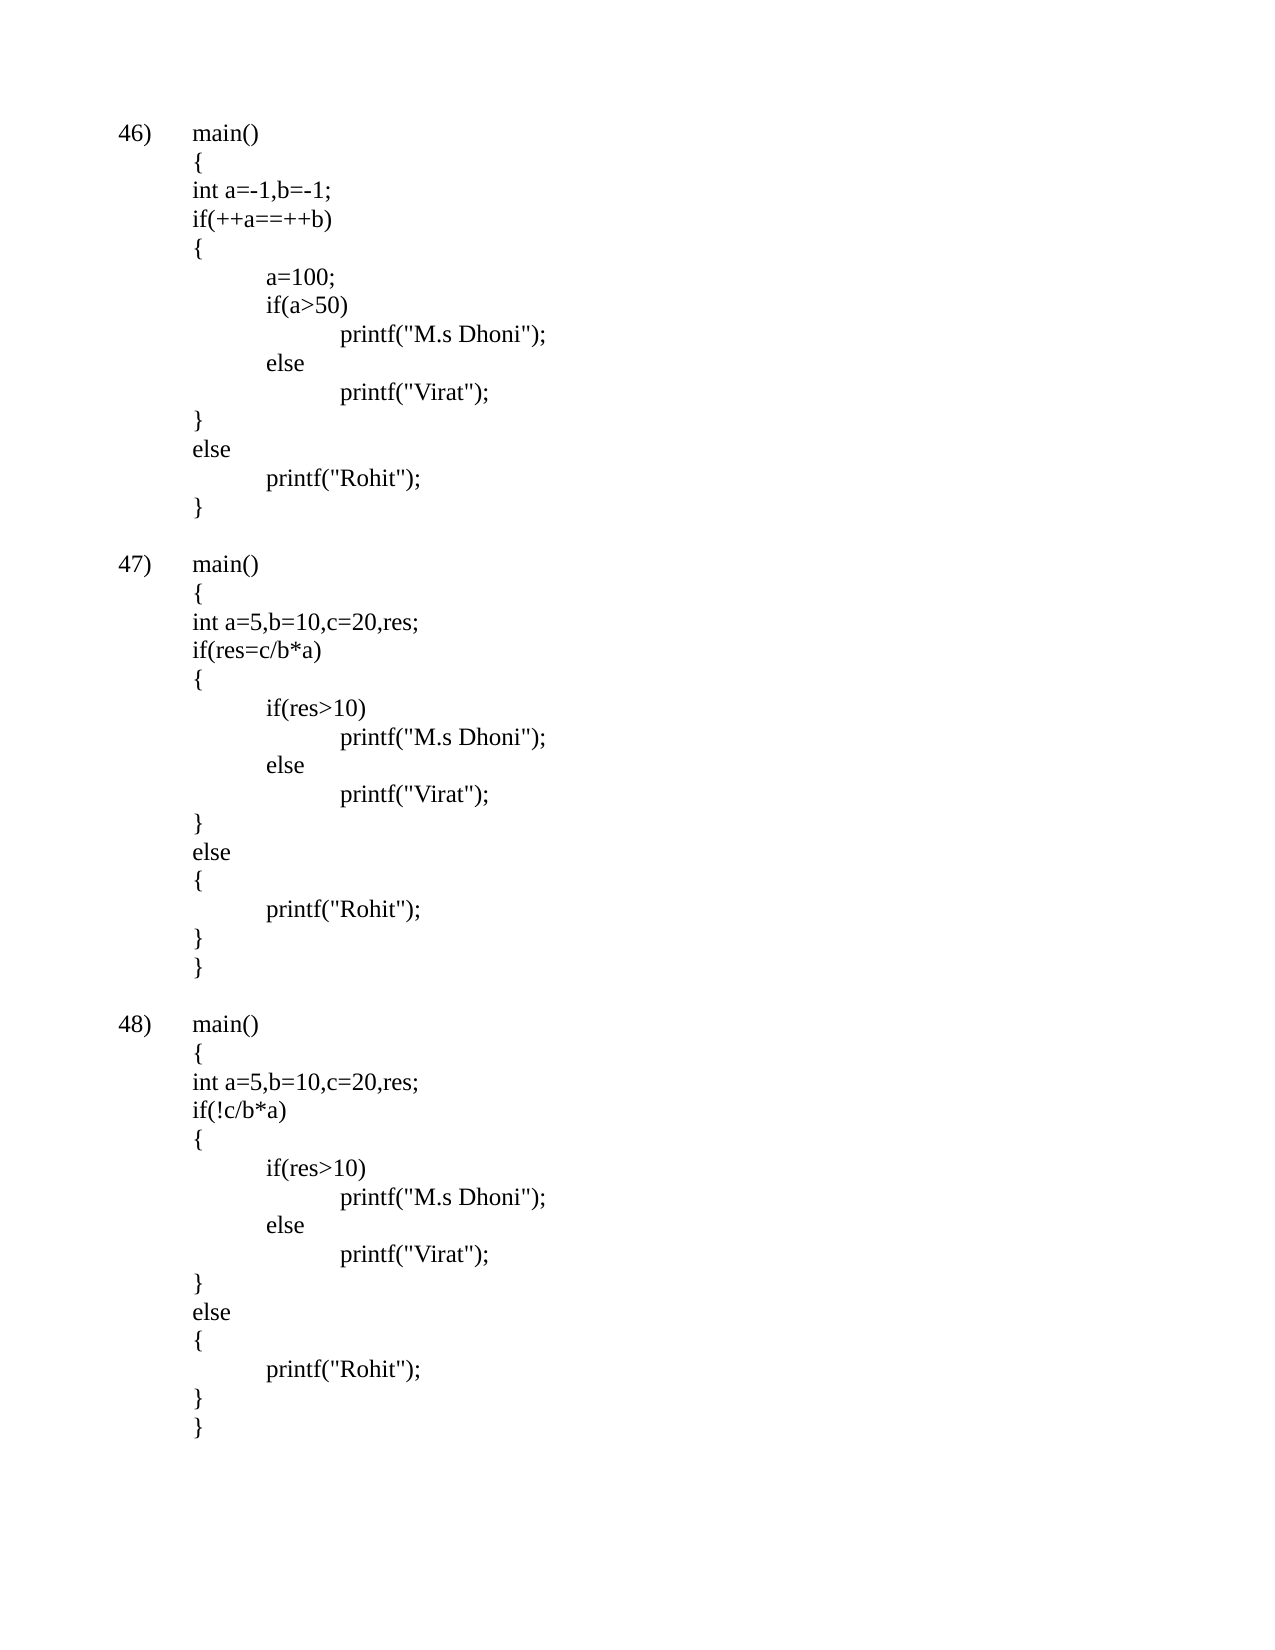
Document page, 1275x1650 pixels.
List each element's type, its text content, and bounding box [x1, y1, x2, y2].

text { [118, 578, 1157, 607]
text if(res>10) [118, 693, 1157, 722]
text else [118, 348, 1157, 377]
text { [118, 1124, 1157, 1153]
text printf("Virat"); [118, 377, 1157, 406]
text 48) main() [118, 1009, 1157, 1038]
text printf("M.s Dhoni"); [118, 722, 1157, 751]
text } [118, 406, 1157, 434]
text } [118, 1412, 1157, 1441]
text } [118, 923, 1157, 952]
text else [118, 1211, 1157, 1239]
text if(res=c/b*a) [118, 636, 1157, 664]
text if(a>50) [118, 291, 1157, 319]
text int a=5,b=10,c=20,res; [118, 607, 1157, 636]
text else [118, 751, 1157, 779]
text } [118, 1268, 1157, 1297]
text } [118, 952, 1157, 981]
text 47) main() [118, 549, 1157, 578]
text printf("M.s Dhoni"); [118, 319, 1157, 348]
text int a=5,b=10,c=20,res; [118, 1067, 1157, 1096]
text { [118, 1326, 1157, 1354]
text { [118, 866, 1157, 894]
text else [118, 837, 1157, 866]
text } [118, 808, 1157, 837]
text if(!c/b*a) [118, 1096, 1157, 1124]
text printf("M.s Dhoni"); [118, 1182, 1157, 1211]
text { [118, 147, 1157, 176]
text printf("Rohit"); [118, 1354, 1157, 1383]
text { [118, 1038, 1157, 1067]
text int a=-1,b=-1; [118, 176, 1157, 204]
text } [118, 492, 1157, 521]
text a=100; [118, 262, 1157, 291]
text 46) main() [118, 118, 1157, 147]
text { [118, 664, 1157, 693]
text } [118, 1383, 1157, 1412]
text printf("Rohit"); [118, 894, 1157, 923]
text printf("Rohit"); [118, 463, 1157, 492]
text { [118, 233, 1157, 262]
text else [118, 1297, 1157, 1326]
text else [118, 434, 1157, 463]
text if(++a==++b) [118, 204, 1157, 233]
text if(res>10) [118, 1153, 1157, 1182]
text printf("Virat"); [118, 779, 1157, 808]
text printf("Virat"); [118, 1239, 1157, 1268]
